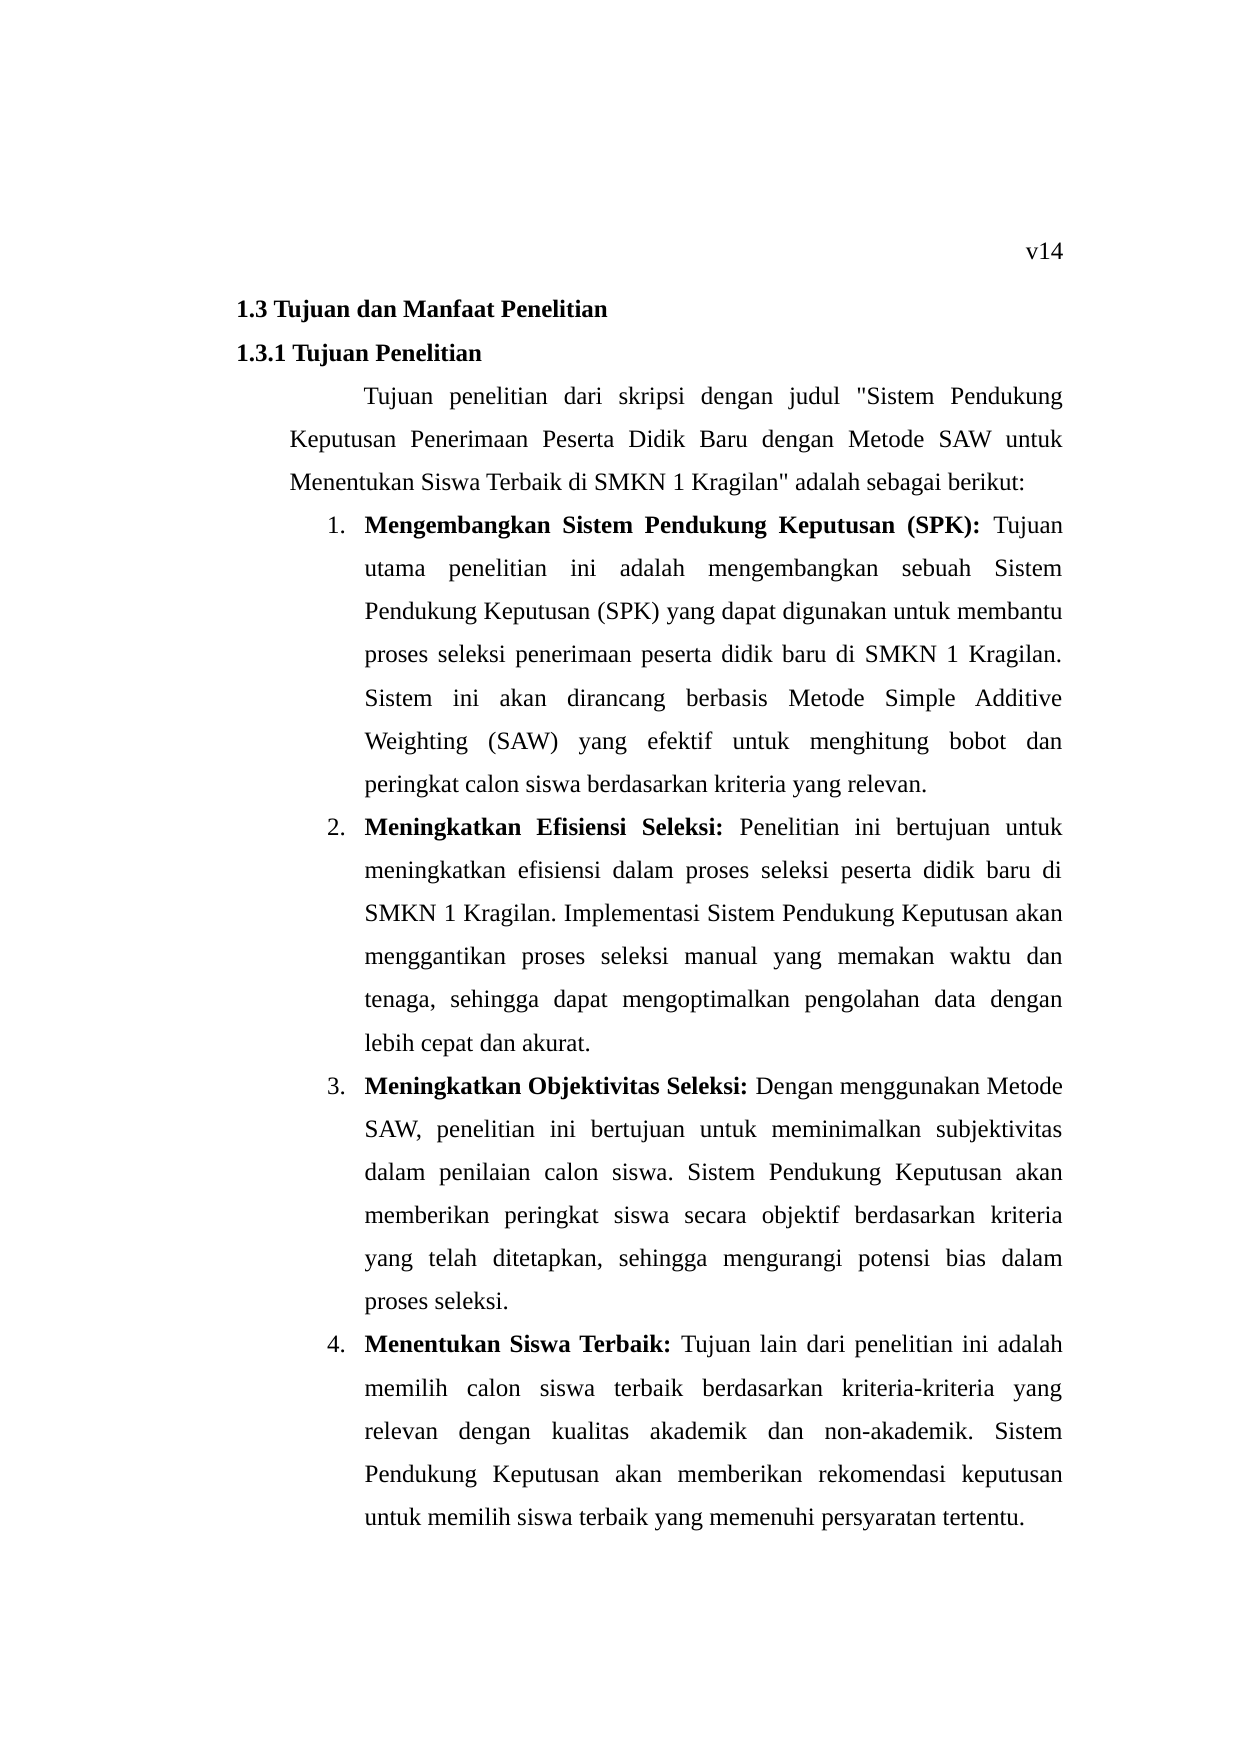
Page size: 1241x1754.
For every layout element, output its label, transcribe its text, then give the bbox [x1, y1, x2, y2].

list Meningkatkan Objektivitas Seleksi: Dengan menggunakan Metode SAW, penelitian ini bertujuan untuk meminimalkan subjektivitas dalam penilaian calon siswa. Sistem Pendukung Keputusan akan memberikan peringkat siswa secara objektif berdasarkan kriteria yang telah ditetapkan, sehingga mengurangi potensi bias dalam proses seleksi. [327, 1071, 1063, 1315]
subtitle 1.3 Tujuan dan Manfaat Penelitian [236, 294, 1063, 323]
list Menentukan Siswa Terbaik: Tujuan lain dari penelitian ini adalah memilih calon siswa terbaik berdasarkan kriteria-kriteria yang relevan dengan kualitas akademik dan non-akademik. Sistem Pendukung Keputusan akan memberikan rekomendasi keputusan untuk memilih siswa terbaik yang memenuhi persyaratan tertentu. [327, 1329, 1063, 1531]
subtitle 1.3.1 Tujuan Penelitian [236, 338, 1063, 366]
text Tujuan penelitian dari skripsi dengan judul "Sistem Pendukung Keputusan Penerimaan Peserta Didik Baru dengan Metode SAW untuk Menentukan Siswa Terbaik di SMKN 1 Kragilan" adalah sebagai berikut: [289, 381, 1063, 496]
list Mengembangkan Sistem Pendukung Keputusan (SPK): Tujuan utama penelitian ini adalah mengembangkan sebuah Sistem Pendukung Keputusan (SPK) yang dapat digunakan untuk membantu proses seleksi penerimaan peserta didik baru di SMKN 1 Kragilan. Sistem ini akan dirancang berbasis Metode Simple Additive Weighting (SAW) yang efektif untuk menghitung bobot dan peringkat calon siswa berdasarkan kriteria yang relevan. [327, 510, 1063, 798]
list Meningkatkan Efisiensi Seleksi: Penelitian ini bertujuan untuk meningkatkan efisiensi dalam proses seleksi peserta didik baru di SMKN 1 Kragilan. Implementasi Sistem Pendukung Keputusan akan menggantikan proses seleksi manual yang memakan waktu dan tenaga, sehingga dapat mengoptimalkan pengolahan data dengan lebih cepat dan akurat. [327, 812, 1063, 1056]
